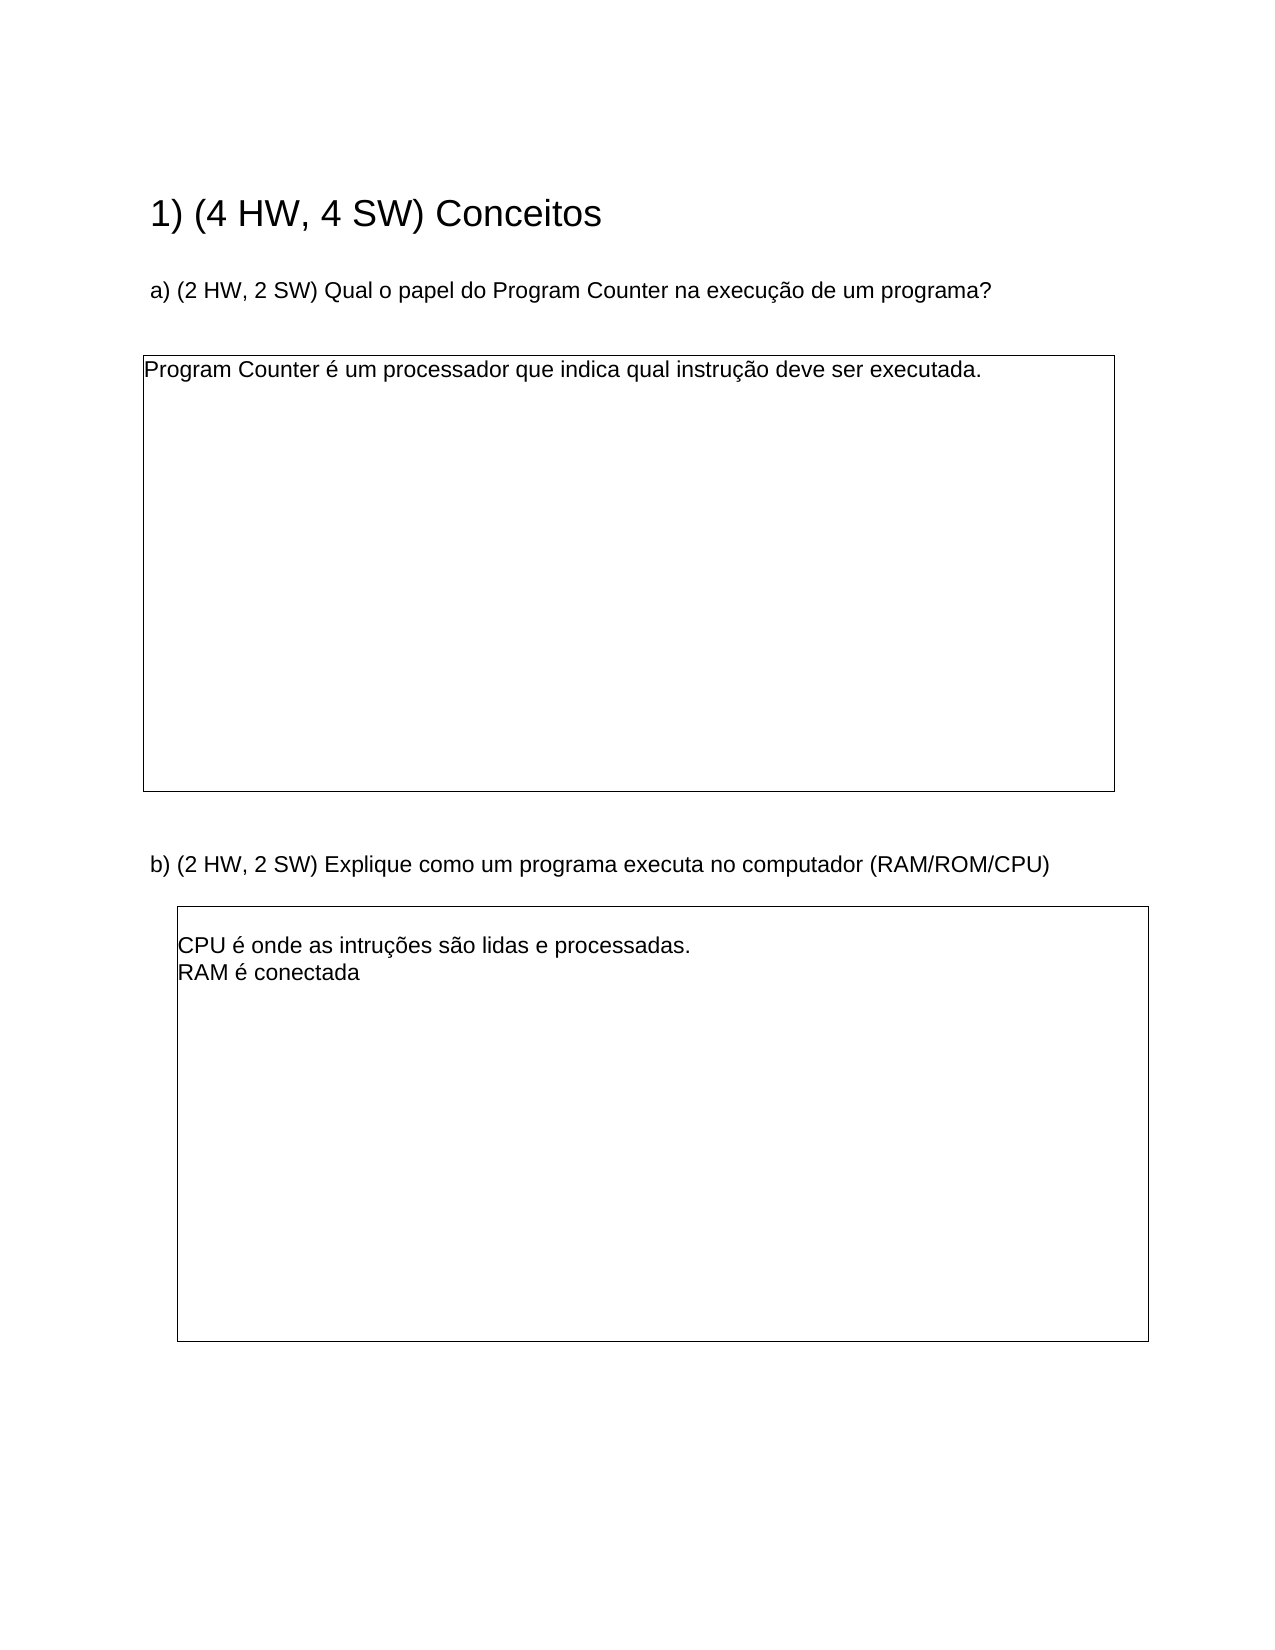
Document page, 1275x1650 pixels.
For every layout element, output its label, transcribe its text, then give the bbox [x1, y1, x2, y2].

subtitle 1) (4 HW, 4 SW) Conceitos [150, 192, 1125, 235]
text a) (2 HW, 2 SW) Qual o papel do Program Counter na execução de um programa? [150, 277, 1125, 304]
text b) (2 HW, 2 SW) Explique como um programa executa no computador (RAM/ROM/CPU) [150, 851, 1125, 878]
